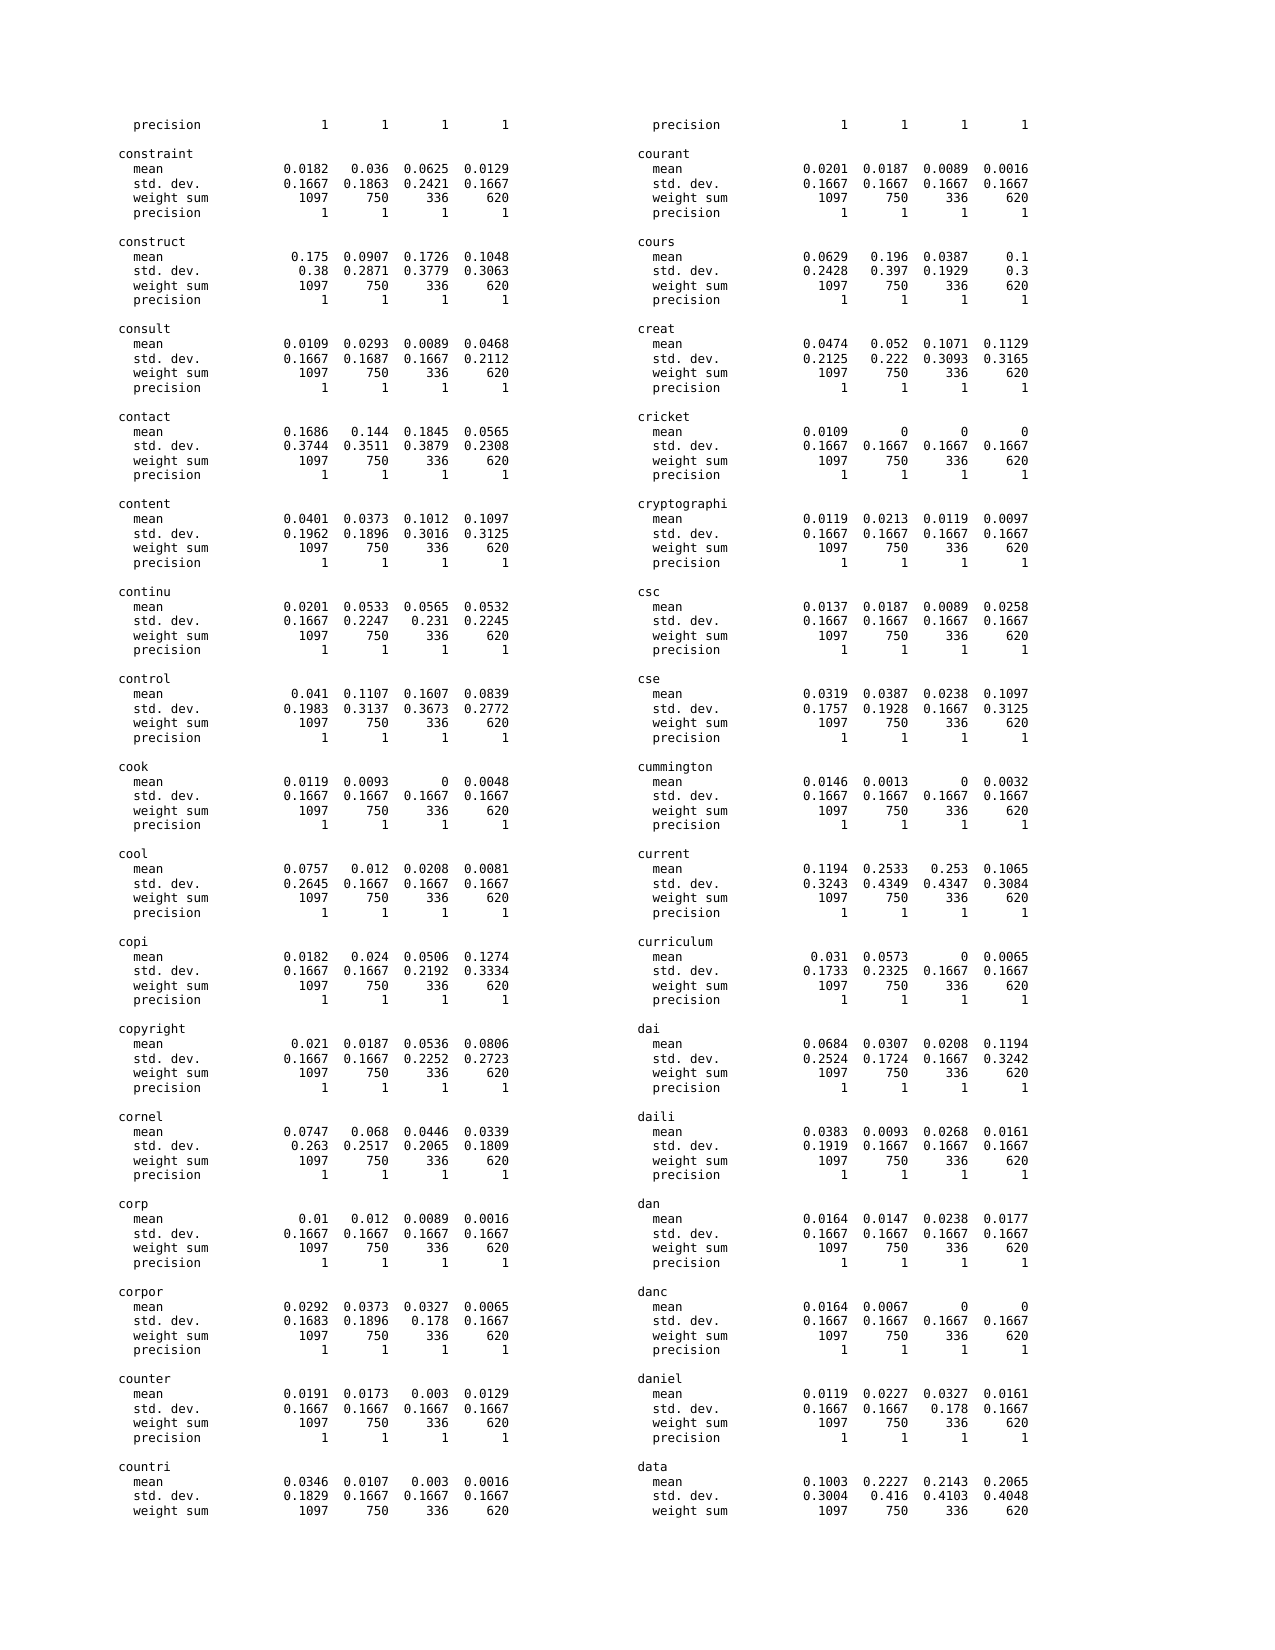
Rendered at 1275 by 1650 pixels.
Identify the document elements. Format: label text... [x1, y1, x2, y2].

text weight sum 1097 750 336 620 [118, 891, 637, 906]
text mean 0.0164 0.0147 0.0238 0.0177 [637, 1212, 1157, 1226]
text std. dev. 0.3744 0.3511 0.3879 0.2308 [118, 439, 637, 453]
text std. dev. 0.38 0.2871 0.3779 0.3063 [118, 264, 637, 278]
text std. dev. 0.1962 0.1896 0.3016 0.3125 [118, 526, 637, 541]
text copyright [118, 1022, 637, 1037]
text weight sum 1097 750 336 620 [637, 628, 1157, 643]
text weight sum 1097 750 336 620 [118, 716, 637, 731]
text weight sum 1097 750 336 620 [637, 541, 1157, 556]
text weight sum 1097 750 336 620 [118, 978, 637, 993]
text std. dev. 0.1683 0.1896 0.178 0.1667 [118, 1314, 637, 1328]
text mean 0.0201 0.0533 0.0565 0.0532 [118, 599, 637, 614]
text curriculum [637, 935, 1157, 949]
text mean 0.1194 0.2533 0.253 0.1065 [637, 862, 1157, 876]
text precision 1 1 1 1 [118, 381, 637, 395]
text mean 0.1003 0.2227 0.2143 0.2065 [637, 1474, 1157, 1489]
text std. dev. 0.1667 0.1667 0.1667 0.1667 [637, 526, 1157, 541]
text mean 0.021 0.0187 0.0536 0.0806 [118, 1037, 637, 1051]
text mean 0.0182 0.036 0.0625 0.0129 [118, 162, 637, 176]
text precision 1 1 1 1 [118, 1256, 637, 1270]
text consult [118, 322, 637, 337]
text weight sum 1097 750 336 620 [637, 716, 1157, 731]
text cook [118, 760, 637, 774]
text mean 0.0346 0.0107 0.003 0.0016 [118, 1474, 637, 1489]
text weight sum 1097 750 336 620 [118, 1066, 637, 1081]
text weight sum 1097 750 336 620 [637, 1153, 1157, 1168]
text weight sum 1097 750 336 620 [637, 191, 1157, 206]
text precision 1 1 1 1 [118, 818, 637, 833]
text weight sum 1097 750 336 620 [637, 278, 1157, 293]
text creat [637, 322, 1157, 337]
text danc [637, 1285, 1157, 1299]
text cummington [637, 760, 1157, 774]
text courant [637, 147, 1157, 162]
text std. dev. 0.3004 0.416 0.4103 0.4048 [637, 1489, 1157, 1503]
text mean 0.0191 0.0173 0.003 0.0129 [118, 1387, 637, 1401]
text control [118, 672, 637, 687]
text daniel [637, 1372, 1157, 1387]
text std. dev. 0.1667 0.1667 0.1667 0.1667 [637, 789, 1157, 803]
text precision 1 1 1 1 [118, 993, 637, 1008]
text precision 1 1 1 1 [637, 118, 1157, 133]
text std. dev. 0.1667 0.1667 0.1667 0.1667 [637, 1226, 1157, 1241]
text std. dev. 0.1667 0.1667 0.2192 0.3334 [118, 964, 637, 978]
text weight sum 1097 750 336 620 [118, 1416, 637, 1431]
text corp [118, 1197, 637, 1212]
text std. dev. 0.1757 0.1928 0.1667 0.3125 [637, 701, 1157, 716]
text std. dev. 0.1667 0.1667 0.1667 0.1667 [637, 176, 1157, 191]
text mean 0.0292 0.0373 0.0327 0.0065 [118, 1299, 637, 1314]
text mean 0.0164 0.0067 0 0 [637, 1299, 1157, 1314]
text std. dev. 0.1919 0.1667 0.1667 0.1667 [637, 1139, 1157, 1153]
text cours [637, 235, 1157, 249]
text weight sum 1097 750 336 620 [637, 1066, 1157, 1081]
text cricket [637, 410, 1157, 424]
text std. dev. 0.2125 0.222 0.3093 0.3165 [637, 351, 1157, 366]
text mean 0.0109 0 0 0 [637, 424, 1157, 439]
text weight sum 1097 750 336 620 [637, 453, 1157, 468]
text weight sum 1097 750 336 620 [637, 891, 1157, 906]
text std. dev. 0.263 0.2517 0.2065 0.1809 [118, 1139, 637, 1153]
text precision 1 1 1 1 [118, 1168, 637, 1183]
text cool [118, 847, 637, 862]
text counter [118, 1372, 637, 1387]
text copi [118, 935, 637, 949]
text precision 1 1 1 1 [118, 468, 637, 483]
text mean 0.0757 0.012 0.0208 0.0081 [118, 862, 637, 876]
text precision 1 1 1 1 [118, 118, 637, 133]
text precision 1 1 1 1 [637, 906, 1157, 920]
text mean 0.0137 0.0187 0.0089 0.0258 [637, 599, 1157, 614]
text std. dev. 0.1667 0.1667 0.1667 0.1667 [637, 439, 1157, 453]
text precision 1 1 1 1 [637, 731, 1157, 745]
text std. dev. 0.1667 0.1687 0.1667 0.2112 [118, 351, 637, 366]
text weight sum 1097 750 336 620 [637, 1503, 1157, 1518]
text precision 1 1 1 1 [637, 1256, 1157, 1270]
text contact [118, 410, 637, 424]
text precision 1 1 1 1 [637, 556, 1157, 570]
text mean 0.0747 0.068 0.0446 0.0339 [118, 1124, 637, 1139]
text mean 0.0119 0.0227 0.0327 0.0161 [637, 1387, 1157, 1401]
text weight sum 1097 750 336 620 [637, 366, 1157, 381]
text mean 0.0629 0.196 0.0387 0.1 [637, 249, 1157, 264]
text std. dev. 0.1829 0.1667 0.1667 0.1667 [118, 1489, 637, 1503]
text precision 1 1 1 1 [118, 1431, 637, 1445]
text mean 0.0182 0.024 0.0506 0.1274 [118, 949, 637, 964]
text precision 1 1 1 1 [637, 381, 1157, 395]
text mean 0.0119 0.0093 0 0.0048 [118, 774, 637, 789]
text weight sum 1097 750 336 620 [118, 1241, 637, 1256]
text weight sum 1097 750 336 620 [637, 1328, 1157, 1343]
text precision 1 1 1 1 [118, 643, 637, 658]
text weight sum 1097 750 336 620 [118, 1328, 637, 1343]
text data [637, 1460, 1157, 1474]
text construct [118, 235, 637, 249]
text mean 0.031 0.0573 0 0.0065 [637, 949, 1157, 964]
text precision 1 1 1 1 [118, 556, 637, 570]
text precision 1 1 1 1 [637, 1431, 1157, 1445]
text mean 0.0319 0.0387 0.0238 0.1097 [637, 687, 1157, 701]
text std. dev. 0.2428 0.397 0.1929 0.3 [637, 264, 1157, 278]
text mean 0.175 0.0907 0.1726 0.1048 [118, 249, 637, 264]
text weight sum 1097 750 336 620 [118, 628, 637, 643]
text mean 0.0474 0.052 0.1071 0.1129 [637, 337, 1157, 351]
text std. dev. 0.1667 0.1667 0.2252 0.2723 [118, 1051, 637, 1066]
text precision 1 1 1 1 [637, 1343, 1157, 1358]
text precision 1 1 1 1 [637, 1168, 1157, 1183]
text std. dev. 0.2645 0.1667 0.1667 0.1667 [118, 876, 637, 891]
text precision 1 1 1 1 [118, 293, 637, 308]
text current [637, 847, 1157, 862]
text countri [118, 1460, 637, 1474]
text mean 0.0401 0.0373 0.1012 0.1097 [118, 512, 637, 526]
text daili [637, 1110, 1157, 1124]
text weight sum 1097 750 336 620 [637, 1416, 1157, 1431]
text mean 0.0201 0.0187 0.0089 0.0016 [637, 162, 1157, 176]
text dan [637, 1197, 1157, 1212]
text std. dev. 0.1667 0.1863 0.2421 0.1667 [118, 176, 637, 191]
text std. dev. 0.1667 0.2247 0.231 0.2245 [118, 614, 637, 628]
text std. dev. 0.1983 0.3137 0.3673 0.2772 [118, 701, 637, 716]
text precision 1 1 1 1 [118, 1343, 637, 1358]
text precision 1 1 1 1 [637, 1081, 1157, 1095]
text precision 1 1 1 1 [637, 468, 1157, 483]
text weight sum 1097 750 336 620 [118, 1153, 637, 1168]
text csc [637, 585, 1157, 599]
text std. dev. 0.1667 0.1667 0.1667 0.1667 [118, 789, 637, 803]
text mean 0.0109 0.0293 0.0089 0.0468 [118, 337, 637, 351]
text precision 1 1 1 1 [637, 818, 1157, 833]
text constraint [118, 147, 637, 162]
text cse [637, 672, 1157, 687]
text std. dev. 0.1667 0.1667 0.1667 0.1667 [637, 1314, 1157, 1328]
text precision 1 1 1 1 [118, 1081, 637, 1095]
text weight sum 1097 750 336 620 [118, 366, 637, 381]
text std. dev. 0.1667 0.1667 0.1667 0.1667 [637, 614, 1157, 628]
text std. dev. 0.1733 0.2325 0.1667 0.1667 [637, 964, 1157, 978]
text precision 1 1 1 1 [637, 993, 1157, 1008]
text mean 0.0684 0.0307 0.0208 0.1194 [637, 1037, 1157, 1051]
text cornel [118, 1110, 637, 1124]
text mean 0.0119 0.0213 0.0119 0.0097 [637, 512, 1157, 526]
text weight sum 1097 750 336 620 [118, 803, 637, 818]
text weight sum 1097 750 336 620 [118, 541, 637, 556]
text precision 1 1 1 1 [118, 906, 637, 920]
text mean 0.0383 0.0093 0.0268 0.0161 [637, 1124, 1157, 1139]
text weight sum 1097 750 336 620 [637, 978, 1157, 993]
text weight sum 1097 750 336 620 [118, 1503, 637, 1518]
text weight sum 1097 750 336 620 [637, 803, 1157, 818]
text dai [637, 1022, 1157, 1037]
text corpor [118, 1285, 637, 1299]
text std. dev. 0.3243 0.4349 0.4347 0.3084 [637, 876, 1157, 891]
text mean 0.01 0.012 0.0089 0.0016 [118, 1212, 637, 1226]
text precision 1 1 1 1 [637, 293, 1157, 308]
text weight sum 1097 750 336 620 [118, 191, 637, 206]
text weight sum 1097 750 336 620 [118, 453, 637, 468]
text mean 0.0146 0.0013 0 0.0032 [637, 774, 1157, 789]
text std. dev. 0.2524 0.1724 0.1667 0.3242 [637, 1051, 1157, 1066]
text cryptographi [637, 497, 1157, 512]
text precision 1 1 1 1 [118, 731, 637, 745]
text std. dev. 0.1667 0.1667 0.1667 0.1667 [118, 1226, 637, 1241]
text mean 0.041 0.1107 0.1607 0.0839 [118, 687, 637, 701]
text precision 1 1 1 1 [118, 206, 637, 220]
text std. dev. 0.1667 0.1667 0.1667 0.1667 [118, 1401, 637, 1416]
text weight sum 1097 750 336 620 [118, 278, 637, 293]
text std. dev. 0.1667 0.1667 0.178 0.1667 [637, 1401, 1157, 1416]
text weight sum 1097 750 336 620 [637, 1241, 1157, 1256]
text continu [118, 585, 637, 599]
text content [118, 497, 637, 512]
text precision 1 1 1 1 [637, 643, 1157, 658]
text mean 0.1686 0.144 0.1845 0.0565 [118, 424, 637, 439]
text precision 1 1 1 1 [637, 206, 1157, 220]
